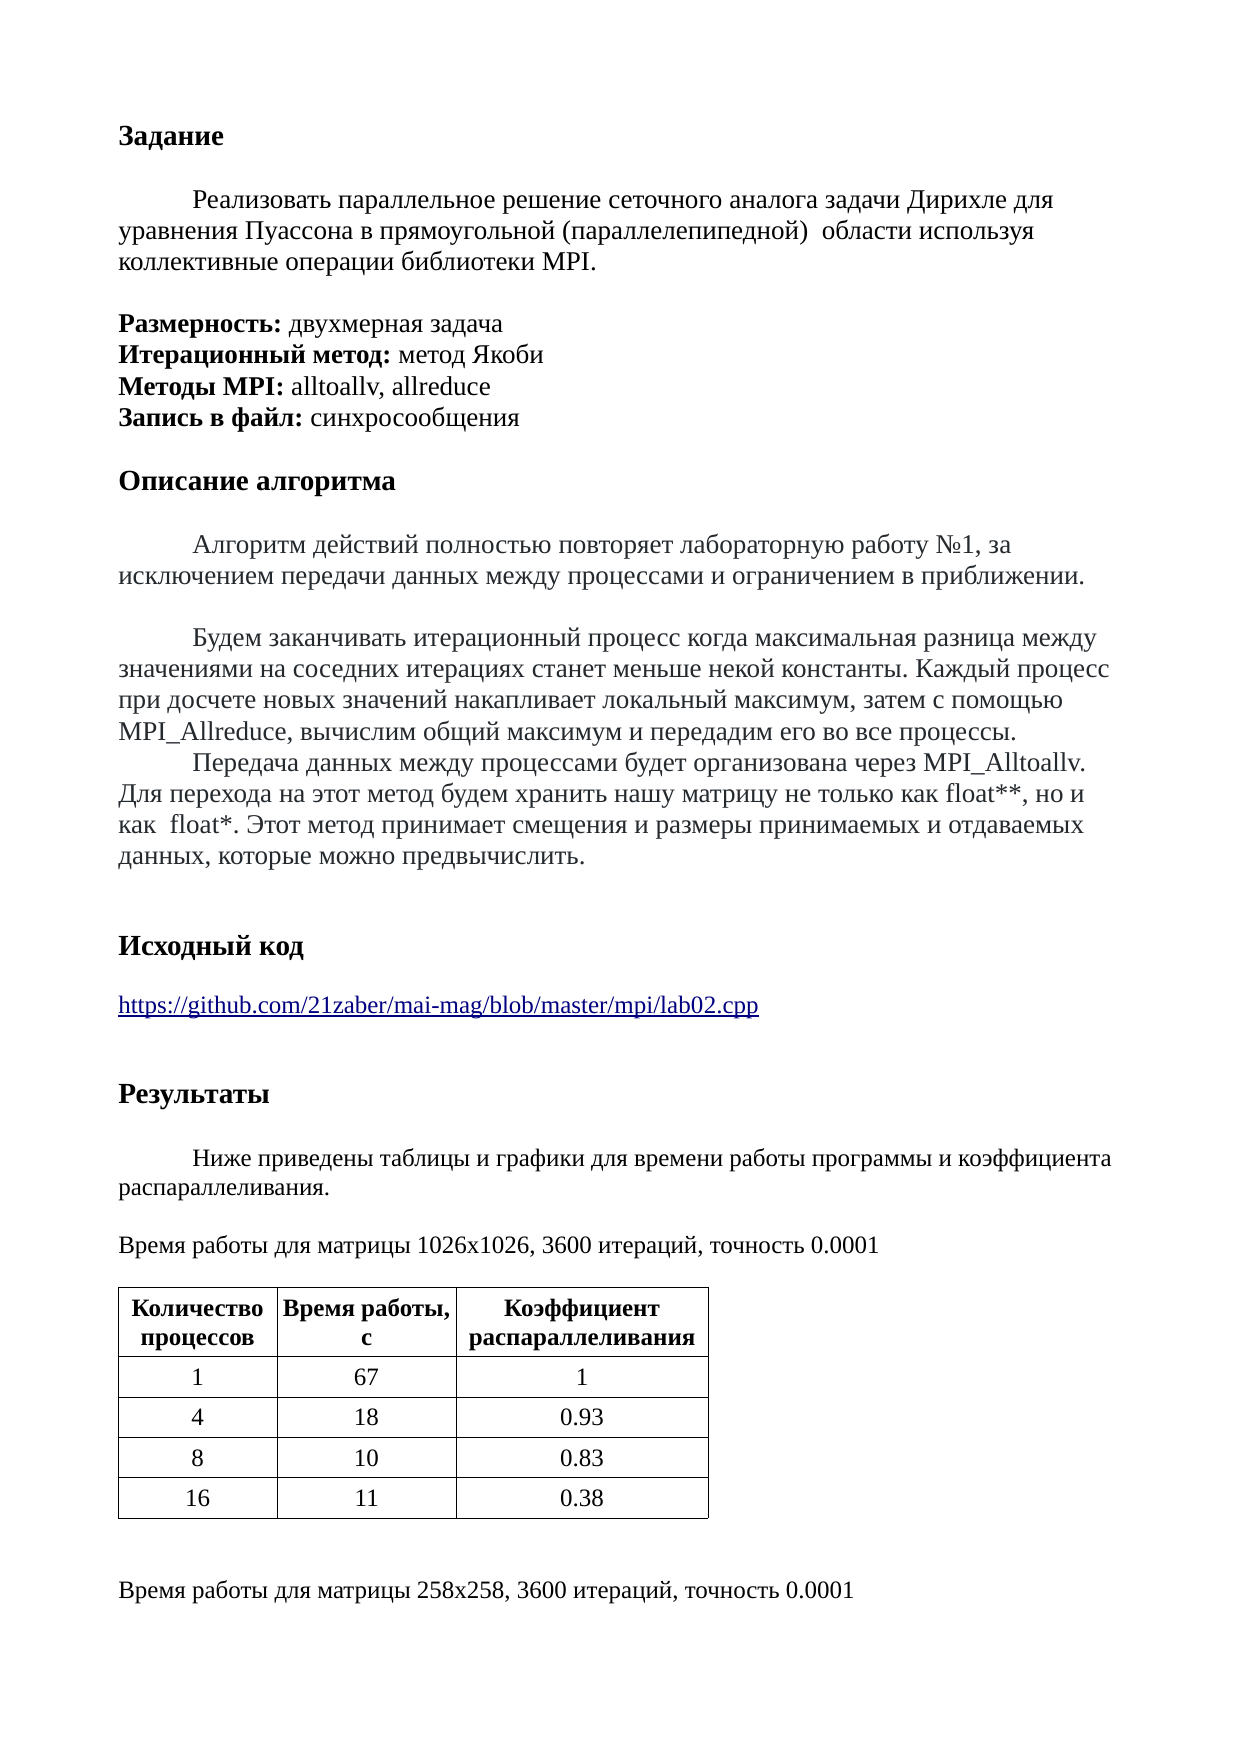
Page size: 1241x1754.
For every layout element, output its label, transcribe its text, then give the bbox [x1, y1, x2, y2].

table_cell 11 [278, 1478, 456, 1518]
text Будем заканчивать итерационный процесс когда максимальная разница между значениями на соседних итерациях станет меньше некой константы. Каждый процесс при досчете новых значений накапливает локальный максимум, затем с помощью MPI_Allreduce, вычислим общий максимум и передадим его во все процессы. [118, 621, 1122, 746]
table_cell 67 [278, 1357, 456, 1397]
text Запись в файл: синхросообщения [118, 401, 1122, 432]
table_header Коэффициент распараллеливания [457, 1288, 708, 1356]
text Размерность: двухмерная задача [118, 307, 1122, 338]
text Описание алгоритма [118, 463, 1122, 497]
text Исходный код [118, 928, 1122, 961]
text Итерационный метод: метод Якоби [118, 338, 1122, 370]
text Передача данных между процессами будет организована через MPI_Alltoallv. Для перехода на этот метод будем хранить нашу матрицу не только как float**, но и как float*. Этот метод принимает смещения и размеры принимаемых и отдаваемых данных, которые можно предвычислить. [118, 746, 1122, 870]
table_cell 0.83 [457, 1438, 708, 1477]
text Задание [118, 118, 1122, 152]
table_header Время работы, c [278, 1288, 456, 1356]
table_cell 4 [119, 1398, 277, 1437]
text Алгоритм действий полностью повторяет лабораторную работу №1, за исключением передачи данных между процессами и ограничением в приближении. [118, 528, 1122, 590]
text Время работы для матрицы 258x258, 3600 итераций, точность 0.0001 [118, 1575, 1122, 1604]
table_cell 1 [457, 1357, 708, 1397]
text Результаты [118, 1076, 1122, 1110]
text Ниже приведены таблицы и графики для времени работы программы и коэффициента распараллеливания. [118, 1143, 1122, 1201]
table_cell 0.38 [457, 1478, 708, 1518]
table_cell 0.93 [457, 1398, 708, 1437]
table_cell 10 [278, 1438, 456, 1477]
text Методы MPI: alltoallv, allreduce [118, 370, 1122, 401]
table_cell 18 [278, 1398, 456, 1437]
table_header Количество процессов [119, 1288, 277, 1356]
table_cell 8 [119, 1438, 277, 1477]
text Время работы для матрицы 1026x1026, 3600 итераций, точность 0.0001 [118, 1230, 1122, 1258]
text Реализовать параллельное решение сеточного аналога задачи Дирихле для уравнения Пуассона в прямоугольной (параллелепипедной) области используя коллективные операции библиотеки MPI. [118, 183, 1122, 307]
table_cell 16 [119, 1478, 277, 1518]
table_cell 1 [119, 1357, 277, 1397]
text https://github.com/21zaber/mai-mag/blob/master/mpi/lab02.cpp [118, 990, 1122, 1019]
